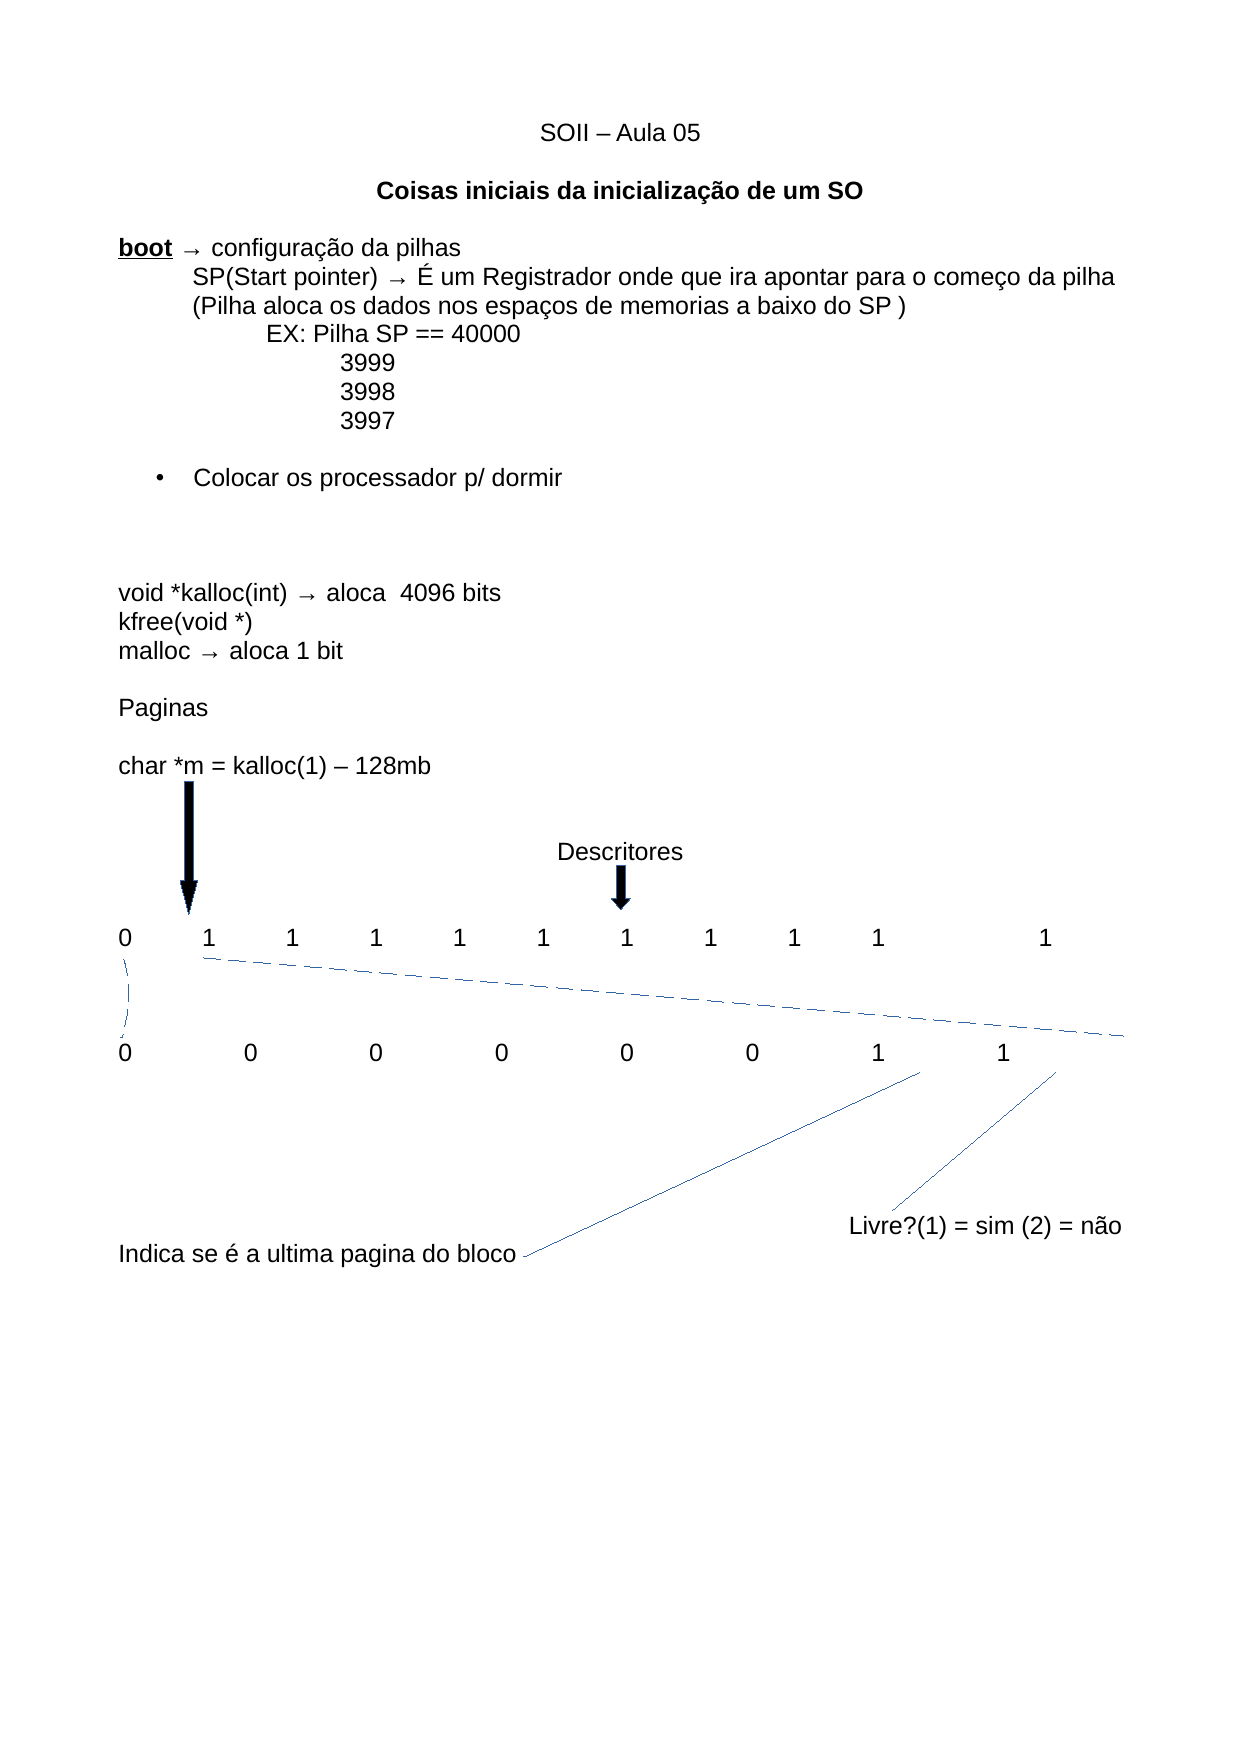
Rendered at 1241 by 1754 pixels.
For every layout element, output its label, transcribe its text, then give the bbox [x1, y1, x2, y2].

text 3997 [118, 406, 1122, 434]
table_header 1 [285, 923, 369, 952]
table_header 1 [453, 923, 536, 952]
table_header 1 [704, 923, 787, 952]
table_header 0 [244, 1038, 369, 1067]
text (Pilha aloca os dados nos espaços de memorias a baixo do SP ) [118, 291, 1122, 319]
text char *m = kalloc(1) – 128mb [118, 751, 1122, 779]
table_header 1 [996, 1038, 1122, 1067]
text Coisas iniciais da inicialização de um SO [118, 176, 1122, 204]
table_header 1 [871, 1038, 996, 1067]
text void *kalloc(int) → aloca 4096 bits [118, 578, 1122, 607]
text Paginas [118, 693, 1122, 722]
list Colocar os processador p/ dormir [156, 463, 1122, 492]
text Indica se é a ultima pagina do bloco [118, 1239, 1122, 1268]
text malloc → aloca 1 bit [118, 636, 1122, 664]
table_header 0 [369, 1038, 494, 1067]
text EX: Pilha SP == 40000 [118, 319, 1122, 348]
text 3998 [118, 377, 1122, 406]
text 3999 [118, 348, 1122, 377]
text Descritores [194, 837, 1122, 866]
text SOII – Aula 05 [118, 118, 1122, 147]
table_header 0 [118, 923, 202, 952]
text [118, 837, 184, 866]
table_header 1 [369, 923, 453, 952]
table_header 1 [1038, 923, 1122, 952]
text kfree(void *) [118, 607, 1122, 636]
table_header 1 [536, 923, 620, 952]
table_header 0 [620, 1038, 745, 1067]
table_header 0 [495, 1038, 620, 1067]
table_header 0 [745, 1038, 871, 1067]
table_header 1 [788, 923, 871, 952]
table_header 1 [620, 923, 704, 952]
table_header 1 [202, 923, 285, 952]
text SP(Start pointer) → É um Registrador onde que ira apontar para o começo da pilha [118, 262, 1122, 291]
text Livre?(1) = sim (2) = não [118, 1211, 1122, 1239]
table_header 1 [871, 923, 955, 952]
text boot → configuração da pilhas [118, 233, 1122, 262]
table_header 0 [118, 1038, 243, 1067]
table_header [955, 923, 1038, 952]
